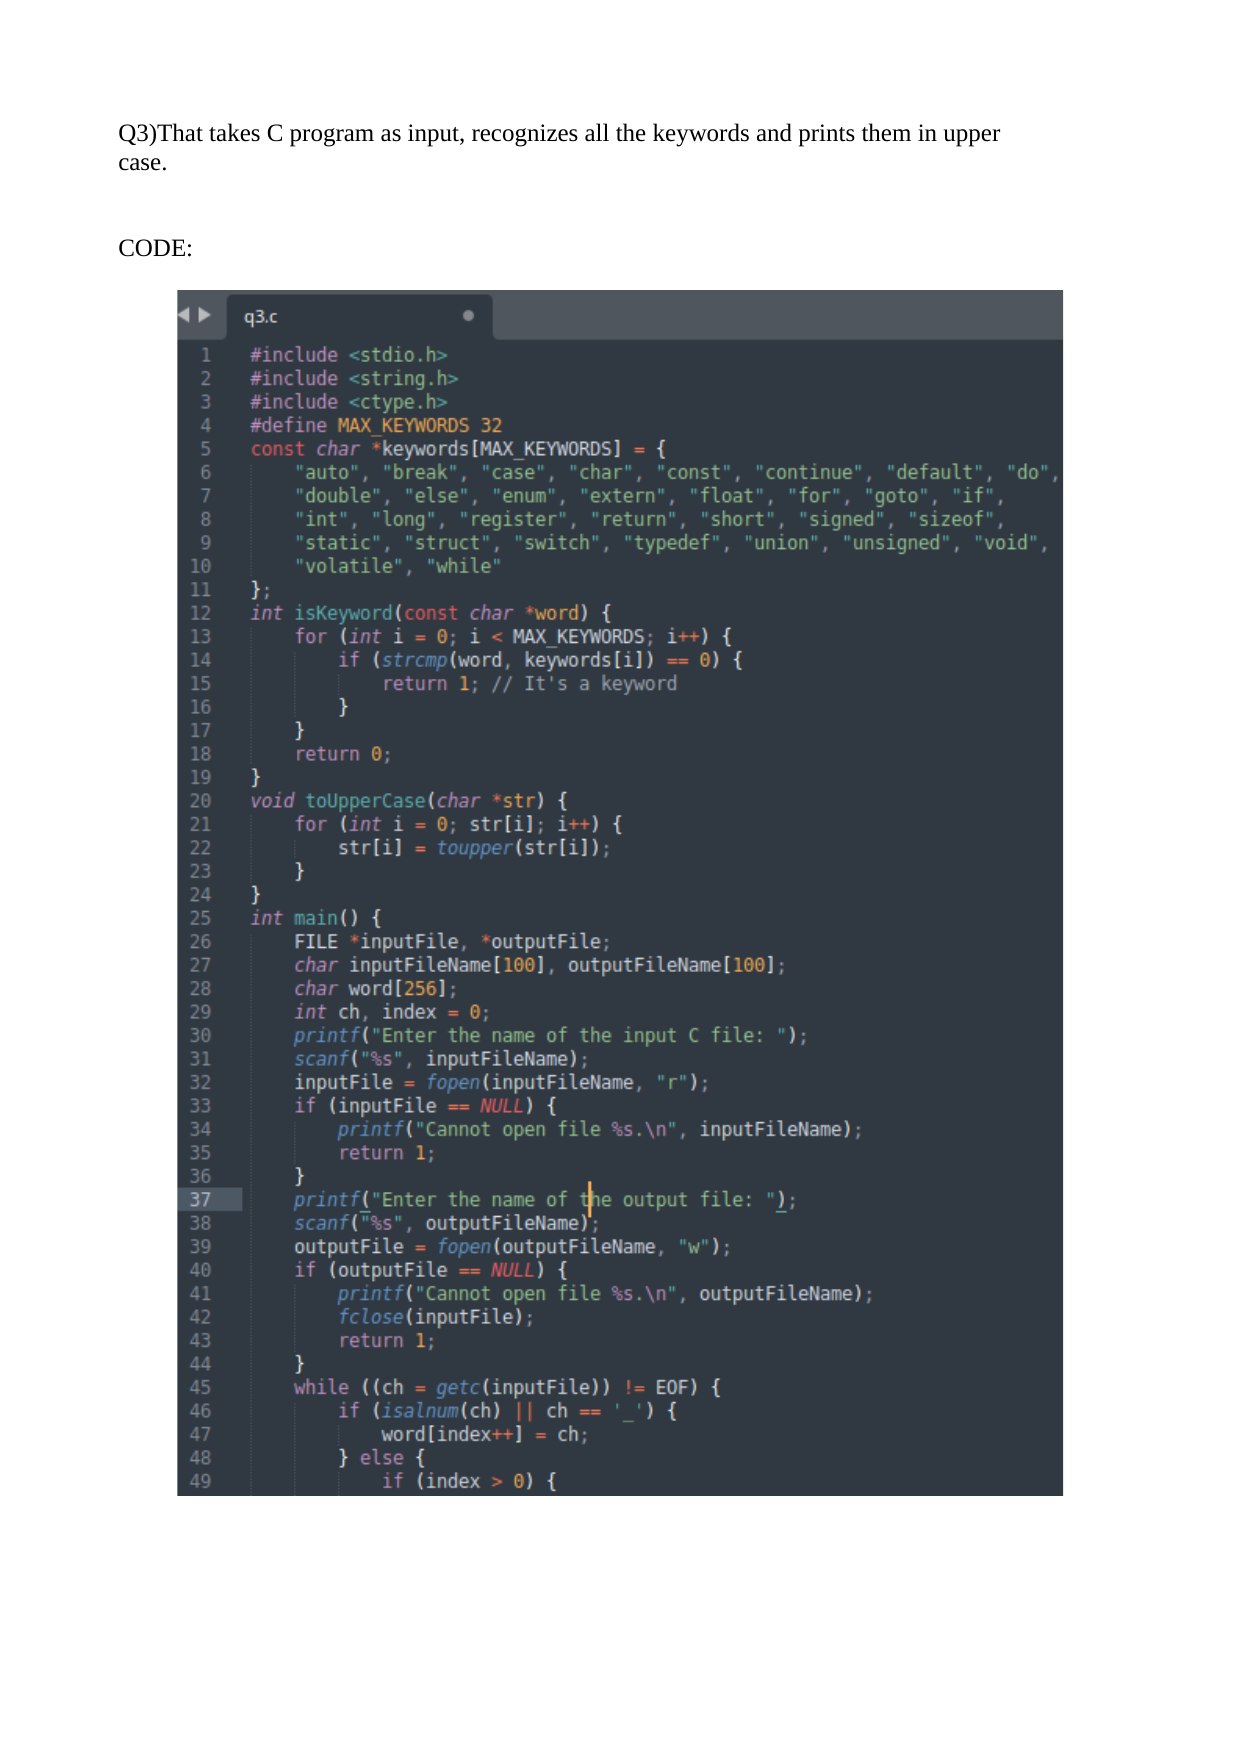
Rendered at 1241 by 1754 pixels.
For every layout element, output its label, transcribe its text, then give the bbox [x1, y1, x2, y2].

picture [177, 290, 1064, 1496]
text CODE: [118, 233, 1122, 262]
text case. [118, 147, 1122, 176]
text Q3)That takes C program as input, recognizes all the keywords and prints them in upper [118, 118, 1122, 147]
